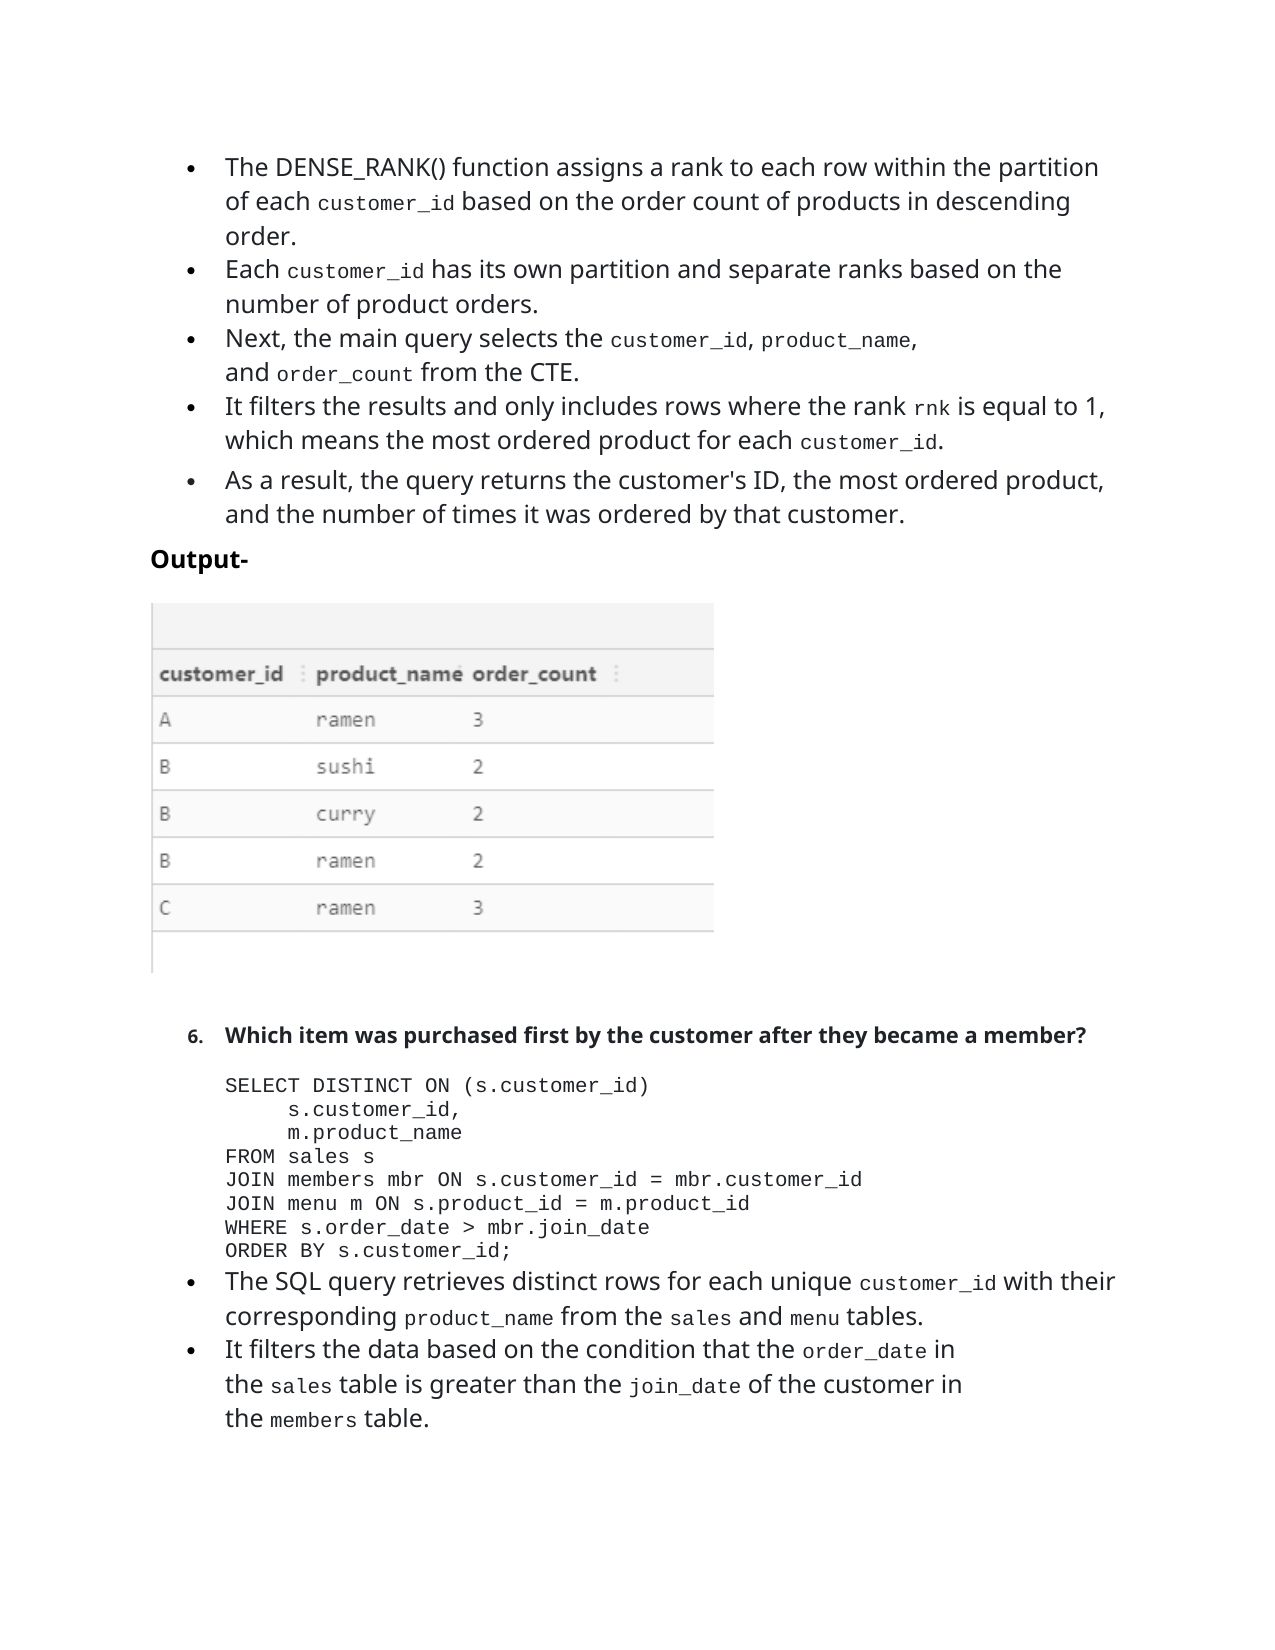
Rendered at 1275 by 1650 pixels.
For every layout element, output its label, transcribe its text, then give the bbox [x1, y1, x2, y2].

list It filters the results and only includes rows where the rank rnk is equal to 1, which means the most ordered product for each customer_id. [187, 388, 1125, 457]
list The SQL query retrieves distinct rows for each unique customer_id with their corresponding product_name from the sales and menu tables. [187, 1264, 1125, 1332]
list It filters the data based on the condition that the order_date in the sales table is greater than the join_date of the customer in the members table. [187, 1332, 1125, 1434]
list Each customer_id has its own partition and separate ranks based on the number of product orders. [187, 252, 1125, 320]
text m.product_name [225, 1122, 1125, 1146]
list As a result, the query returns the customer's ID, the most ordered product, and the number of times it was ordered by that customer. [187, 463, 1125, 531]
text Output- [150, 541, 1125, 575]
text WHERE s.order_date > mbr.join_date [225, 1217, 1125, 1240]
list Which item was purchased first by the customer after they became a member? [187, 1020, 1125, 1050]
text JOIN members mbr ON s.customer_id = mbr.customer_id [225, 1169, 1125, 1193]
text s.customer_id, [225, 1098, 1125, 1122]
text FROM sales s [225, 1146, 1125, 1169]
list The DENSE_RANK() function assigns a rank to each row within the partition of each customer_id based on the order count of products in descending order. [187, 150, 1125, 252]
list Next, the main query selects the customer_id, product_name, and order_count from the CTE. [187, 320, 1125, 388]
text SELECT DISTINCT ON (s.customer_id) [225, 1075, 1125, 1098]
text ORDER BY s.customer_id; [225, 1240, 1125, 1264]
text JOIN menu m ON s.product_id = m.product_id [225, 1193, 1125, 1217]
